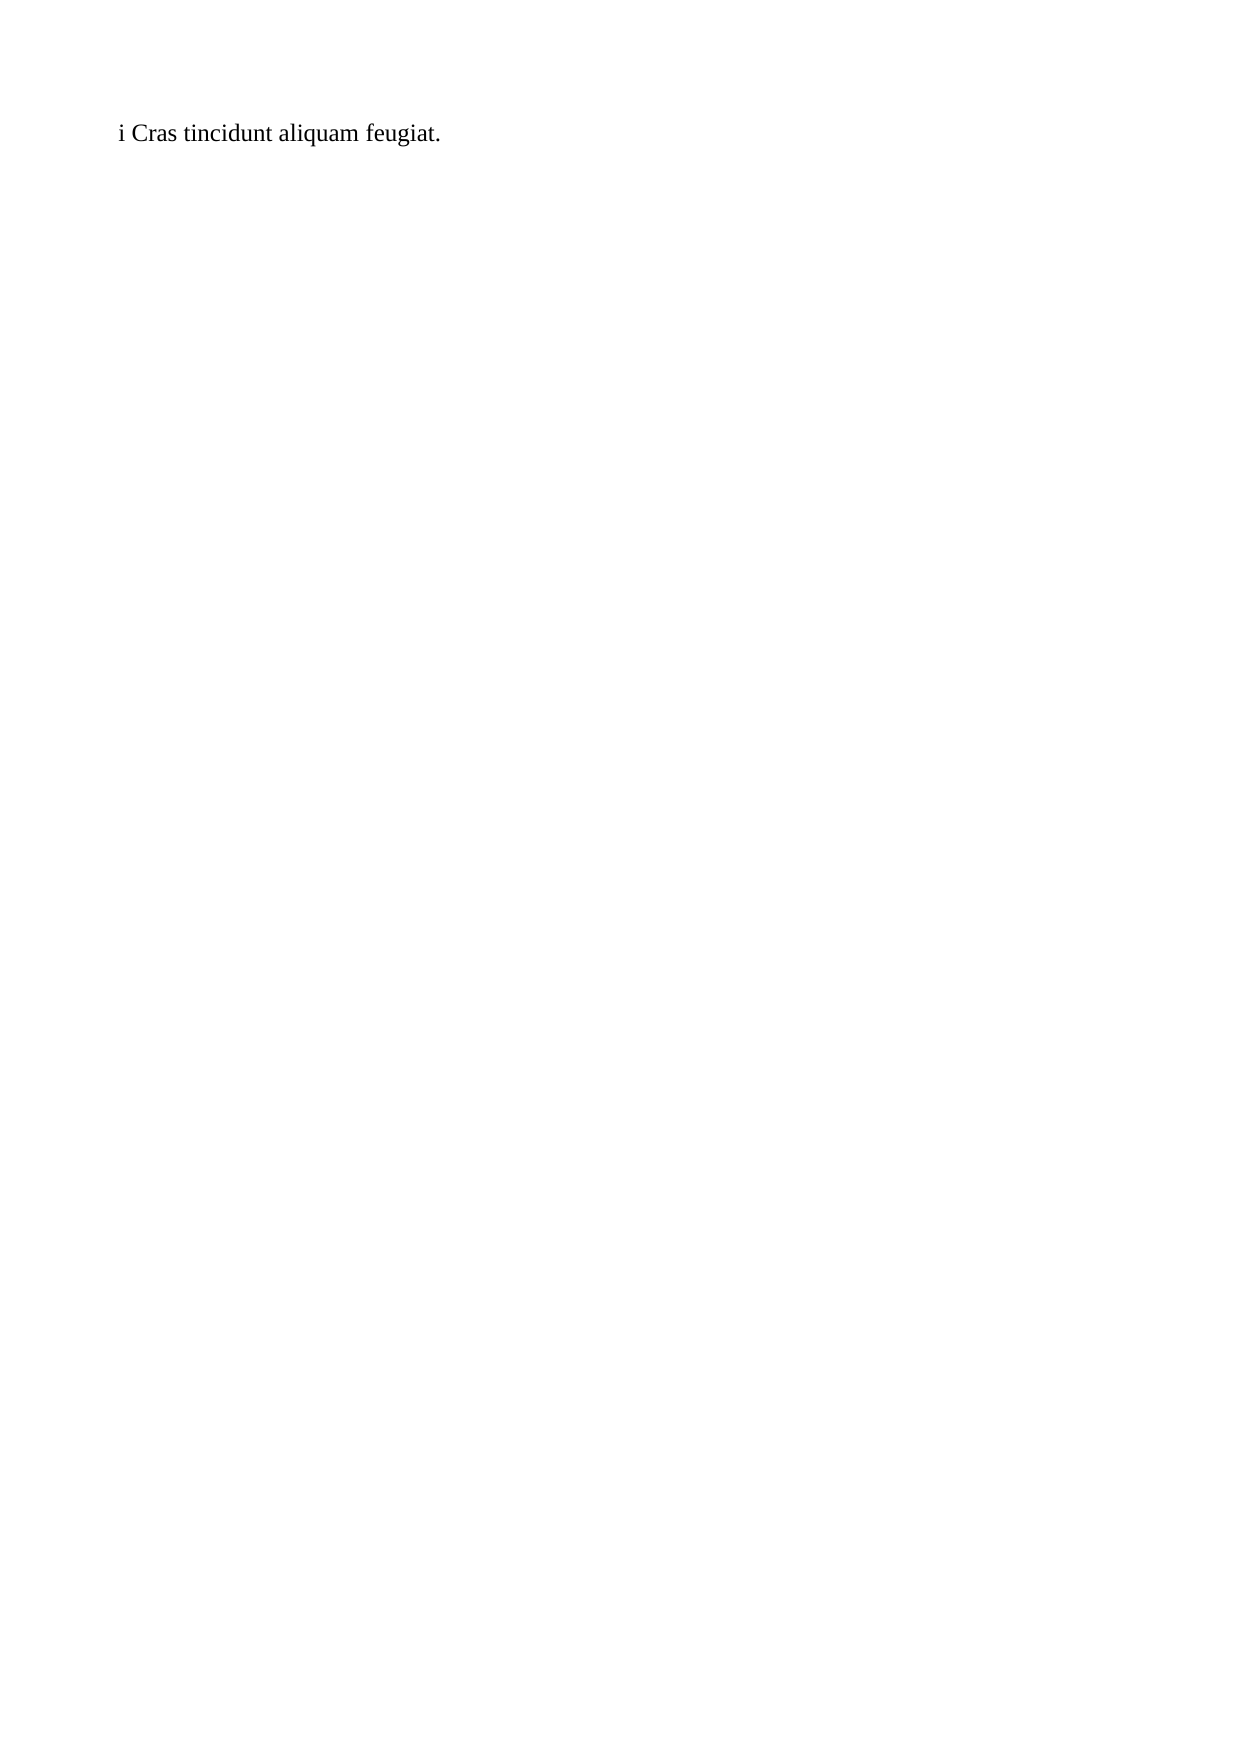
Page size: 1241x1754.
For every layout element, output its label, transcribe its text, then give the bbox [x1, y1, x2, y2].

text Cras tincidunt aliquam feugiat. [118, 118, 1122, 147]
